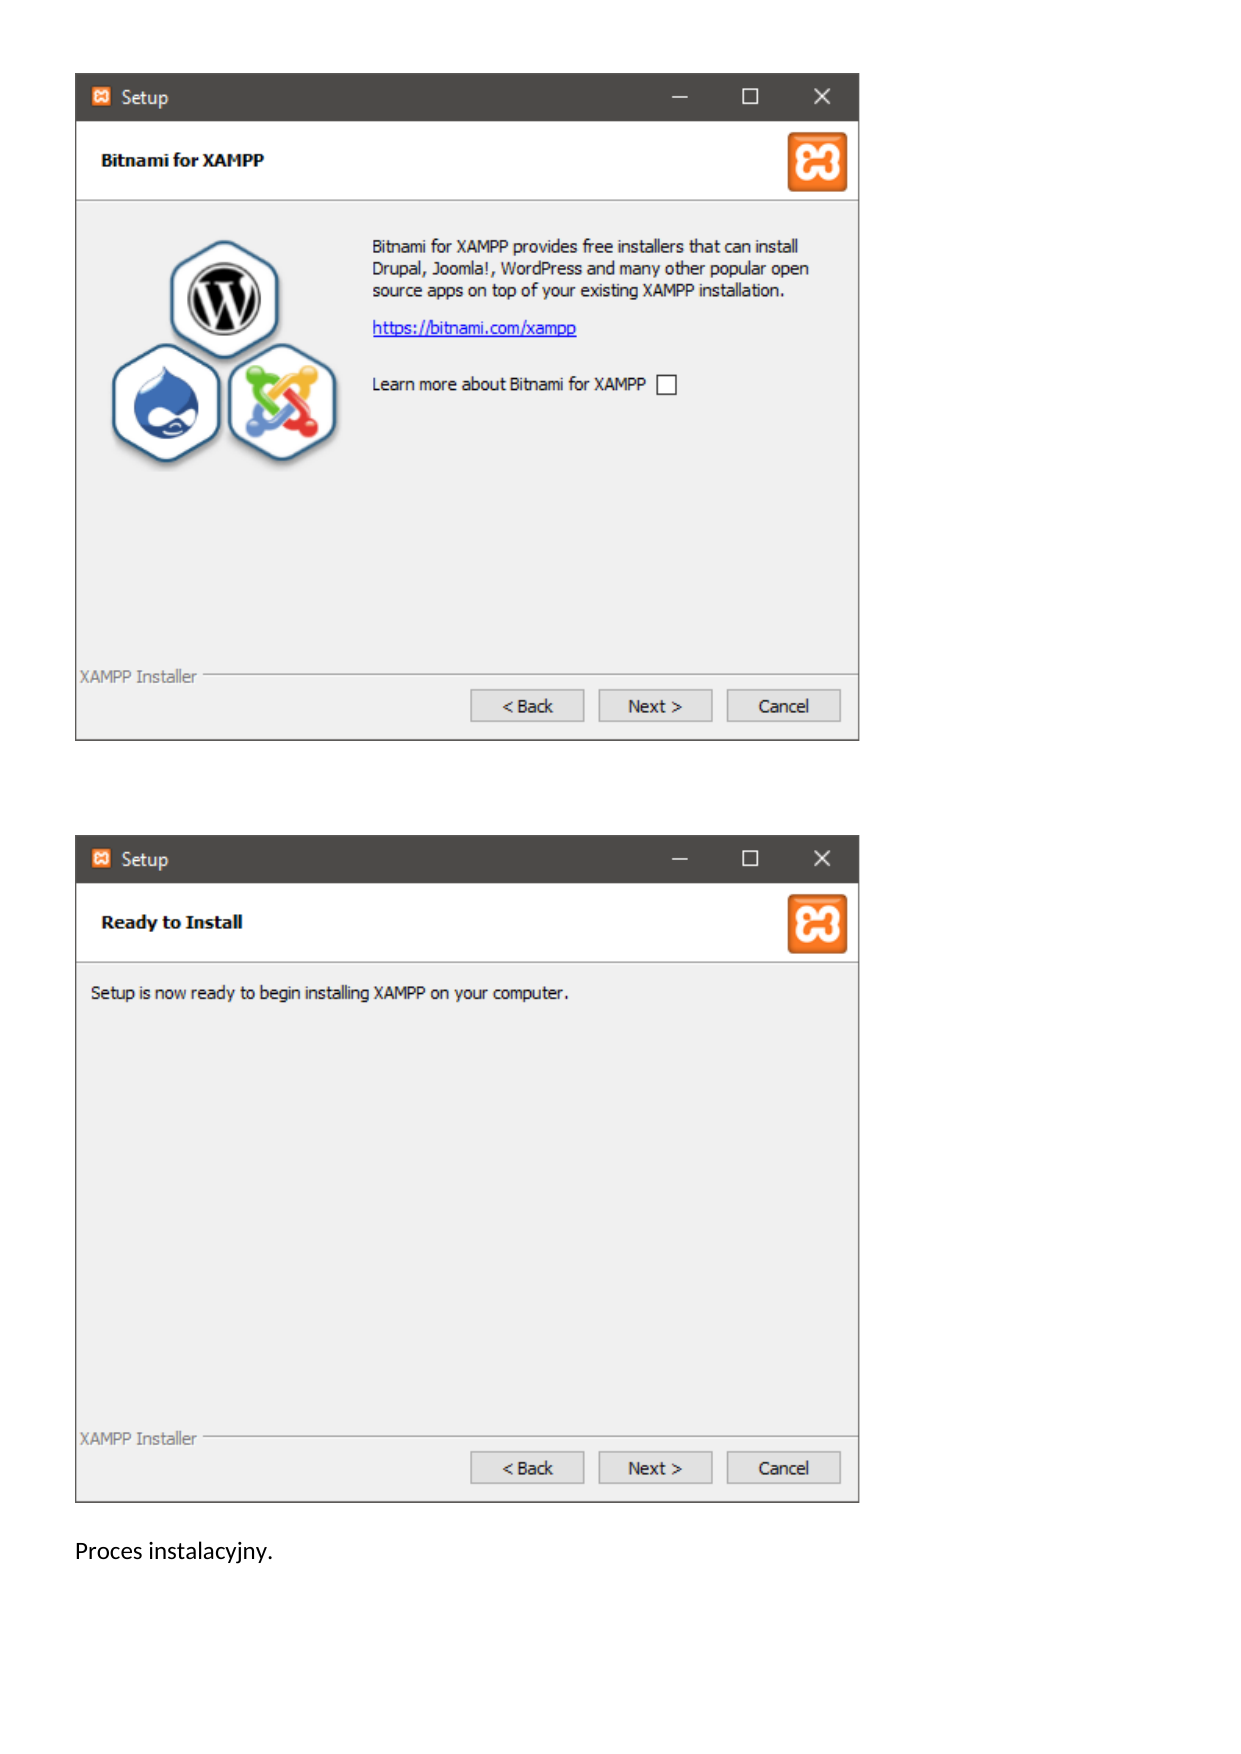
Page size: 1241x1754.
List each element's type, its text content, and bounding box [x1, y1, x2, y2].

text Proces instalacyjny. [75, 1535, 1165, 1566]
